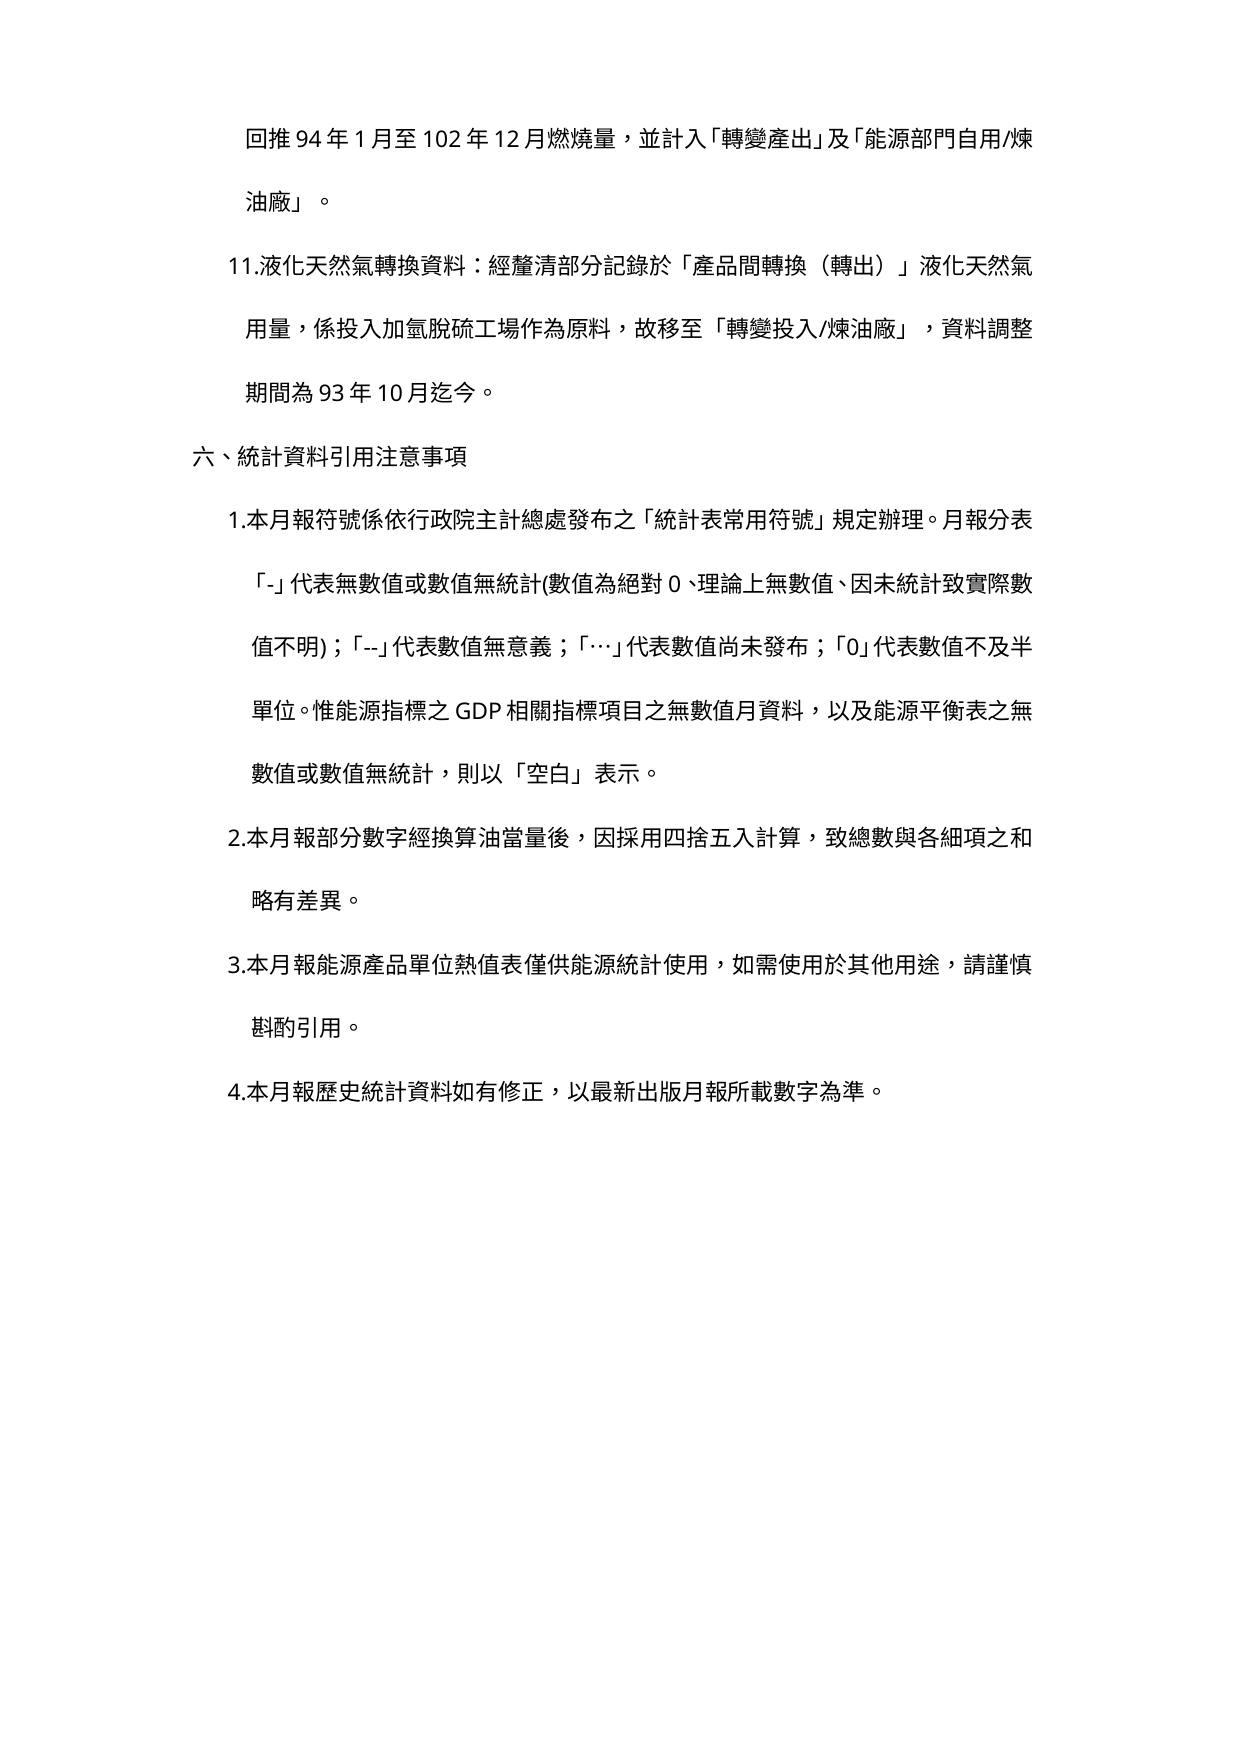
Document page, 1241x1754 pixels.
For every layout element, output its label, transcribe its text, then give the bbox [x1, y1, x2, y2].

text 3.本月報能源產品單位熱值表僅供能源統計使用，如需使用於其他用途，請謹慎斟酌引用。 [227, 932, 1033, 1059]
text 六、統計資料引用注意事項 [192, 423, 1033, 487]
text 4.本月報歷史統計資料如有修正，以最新出版月報所載數字為準。 [227, 1059, 1033, 1122]
text 回推94年1月至102年12月燃燒量，並計入「轉變產出」及「能源部門自用/煉油廠」。 [227, 106, 1033, 233]
text 2.本月報部分數字經換算油當量後，因採用四捨五入計算，致總數與各細項之和略有差異。 [227, 804, 1033, 932]
text 1.本月報符號係依行政院主計總處發布之「統計表常用符號」規定辦理。月報分表「-」代表無數值或數值無統計(數值為絕對0、理論上無數值、因未統計致實際數值不明)；「--」代表數值無意義；「…」代表數值尚未發布；「0」代表數值不及半單位。惟能源指標之GDP相關指標項目之無數值月資料，以及能源平衡表之無數值或數值無統計，則以「空白」表示。 [227, 487, 1033, 804]
text 11.液化天然氣轉換資料：經釐清部分記錄於「產品間轉換（轉出）」液化天然氣用量，係投入加氫脫硫工場作為原料，故移至「轉變投入/煉油廠」，資料調整期間為93年10月迄今。 [227, 233, 1033, 423]
